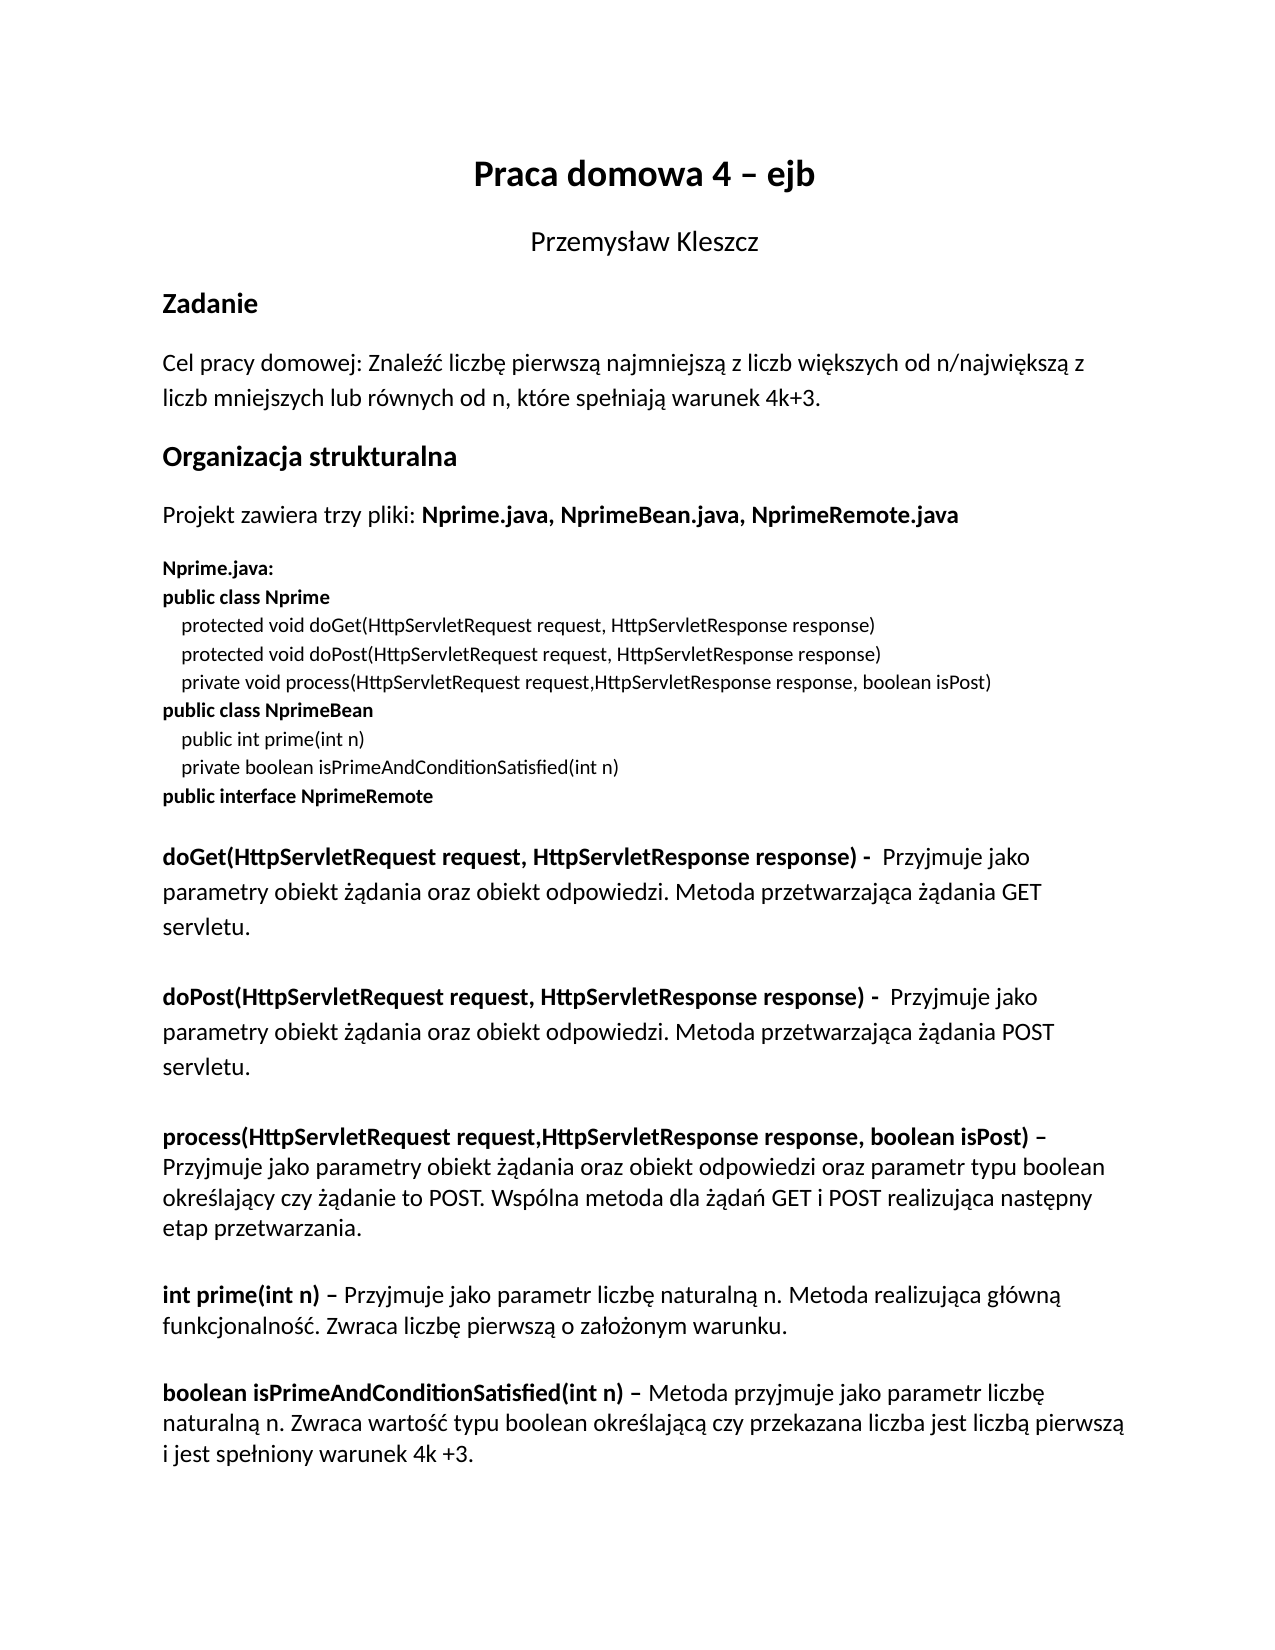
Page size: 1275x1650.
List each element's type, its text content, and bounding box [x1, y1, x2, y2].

text public class Nprime [162, 584, 1127, 609]
text private void process(HttpServletRequest request,HttpServletResponse response, boolean isPost) [162, 669, 1127, 695]
text Projekt zawiera trzy pliki: Nprime.java, NprimeBean.java, NprimeRemote.java [162, 500, 1127, 530]
text protected void doPost(HttpServletRequest request, HttpServletResponse response) [162, 641, 1127, 666]
text Organizacja strukturalna [162, 438, 1127, 473]
text public int prime(int n) [162, 726, 1127, 752]
text Zadanie [162, 285, 1127, 321]
text int prime(int n) – Przyjmuje jako parametr liczbę naturalną n. Metoda realizująca główną funkcjonalność. Zwraca liczbę pierwszą o założonym warunku. [162, 1279, 1127, 1340]
text public interface NprimeRemote [162, 783, 1127, 808]
text Przemysław Kleszcz [162, 223, 1127, 259]
text protected void doGet(HttpServletRequest request, HttpServletResponse response) [162, 612, 1127, 638]
text public class NprimeBean [162, 698, 1127, 723]
text boolean isPrimeAndConditionSatisfied(int n) – Metoda przyjmuje jako parametr liczbę naturalną n. Zwraca wartość typu boolean określającą czy przekazana liczba jest liczbą pierwszą i jest spełniony warunek 4k +3. [162, 1377, 1127, 1468]
text private boolean isPrimeAndConditionSatisfied(int n) [162, 754, 1127, 780]
text Praca domowa 4 – ejb [162, 150, 1127, 196]
text doGet(HttpServletRequest request, HttpServletResponse response) - Przyjmuje jako parametry obiekt żądania oraz obiekt odpowiedzi. Metoda przetwarzająca żądania GET servletu. [162, 841, 1127, 941]
text doPost(HttpServletRequest request, HttpServletResponse response) - Przyjmuje jako parametry obiekt żądania oraz obiekt odpowiedzi. Metoda przetwarzająca żądania POST servletu. [162, 981, 1127, 1081]
text Cel pracy domowej: Znaleźć liczbę pierwszą najmniejszą z liczb większych od n/największą z liczb mniejszych lub równych od n, które spełniają warunek 4k+3. [162, 347, 1127, 413]
text Nprime.java: [162, 556, 1127, 581]
text process(HttpServletRequest request,HttpServletResponse response, boolean isPost) – Przyjmuje jako parametry obiekt żądania oraz obiekt odpowiedzi oraz parametr typu boolean określający czy żądanie to POST. Wspólna metoda dla żądań GET i POST realizująca następny etap przetwarzania. [162, 1121, 1127, 1243]
